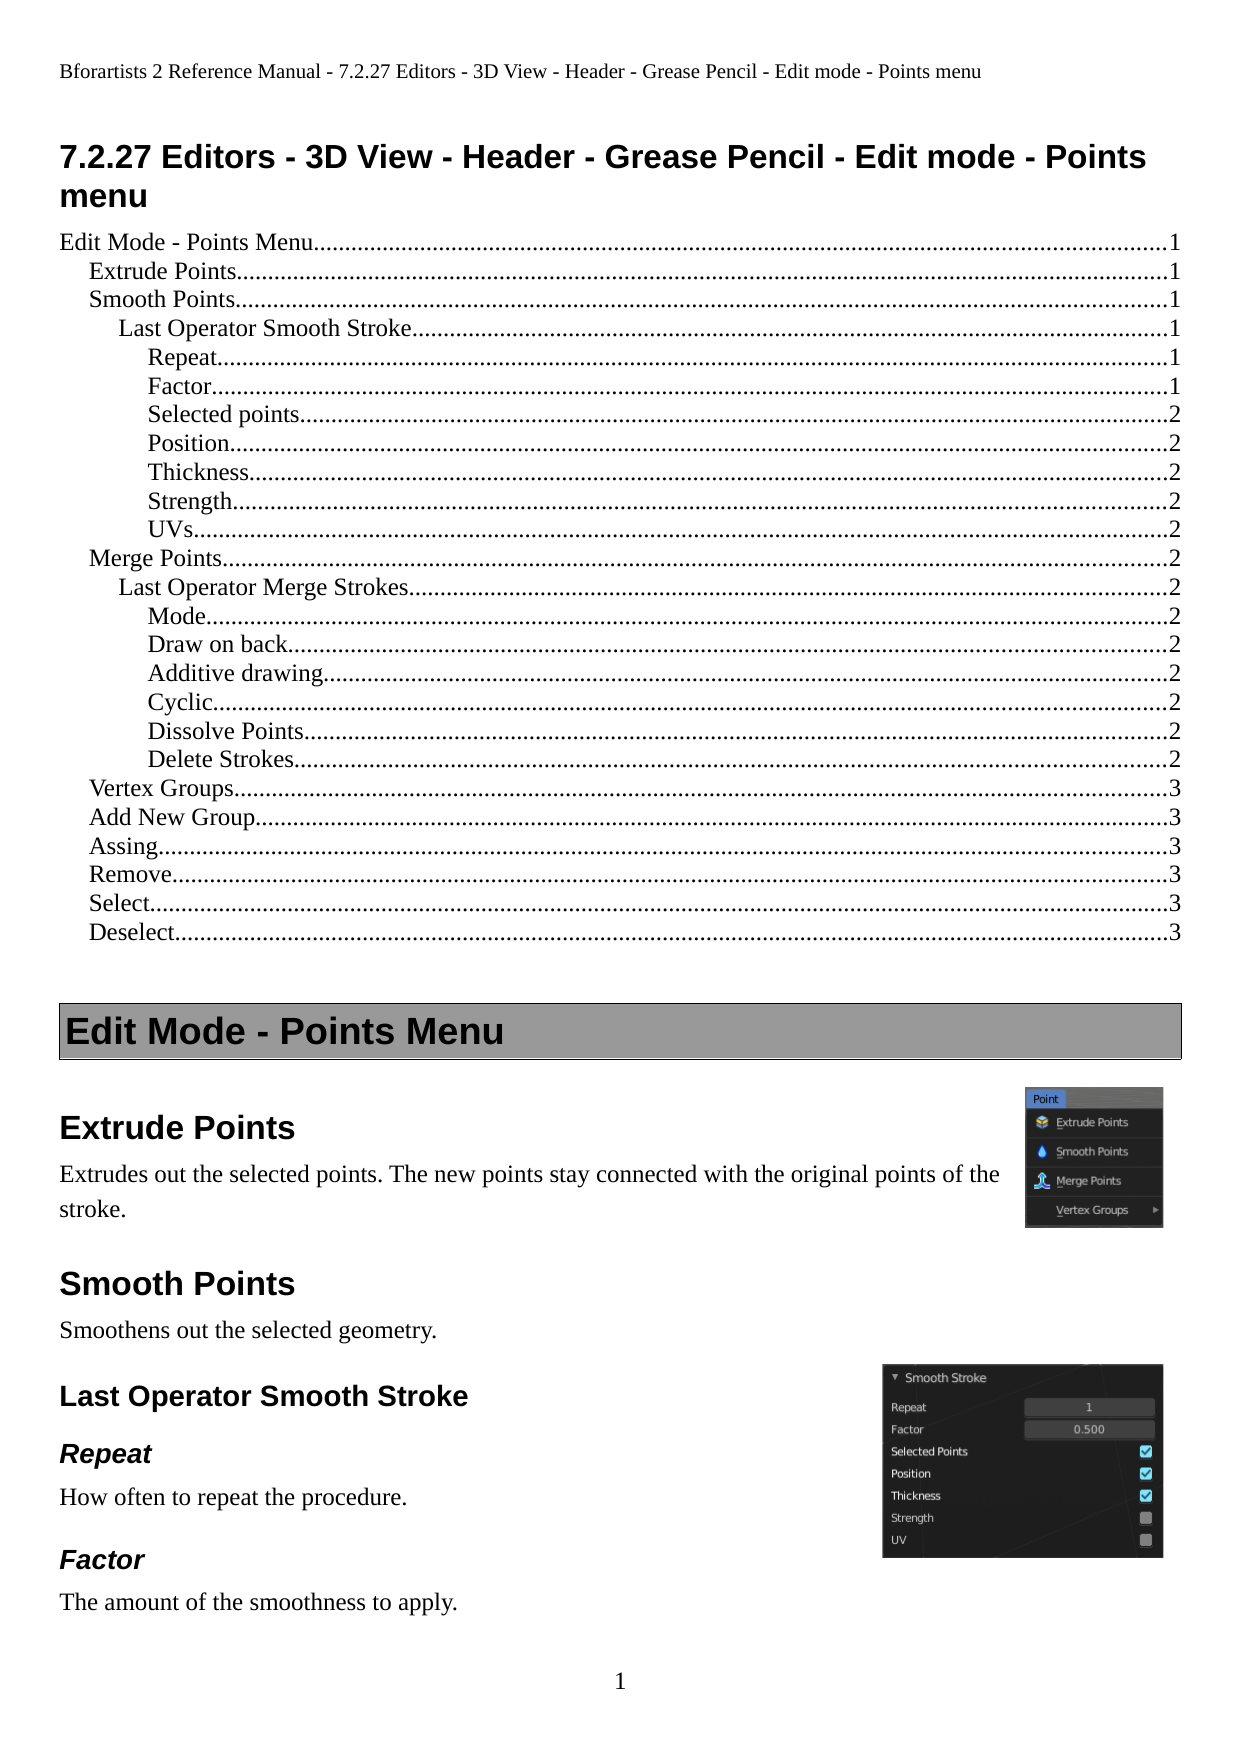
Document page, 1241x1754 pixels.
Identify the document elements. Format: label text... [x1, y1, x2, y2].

text Additive drawing 2 [147, 658, 1181, 687]
subtitle Smooth Points [59, 1264, 1181, 1302]
text Extrudes out the selected points. The new points stay connected with the original points of the stroke. [59, 1159, 1025, 1222]
subtitle [1164, 1437, 1181, 1469]
text Edit Mode - Points Menu 1 [59, 227, 1181, 256]
text Repeat 1 [147, 342, 1181, 371]
text Extrude Points 1 [88, 256, 1181, 284]
text Add New Group 3 [88, 802, 1181, 831]
text Strength 2 [147, 486, 1181, 514]
text Draw on back 2 [147, 629, 1181, 658]
text Position 2 [147, 428, 1181, 457]
subtitle 7.2.27 Editors - 3D View - Header - Grease Pencil - Edit mode - Points menu [59, 138, 1181, 214]
text How often to repeat the procedure. [59, 1482, 882, 1510]
subtitle [1164, 1108, 1181, 1147]
text Remove 3 [88, 859, 1181, 888]
text Deselect 3 [88, 917, 1181, 946]
text Thickness 2 [147, 457, 1181, 486]
text Smoothens out the selected geometry. [59, 1315, 1181, 1343]
text Smooth Points 1 [88, 284, 1181, 313]
text Select 3 [88, 888, 1181, 917]
subtitle Extrude Points [59, 1108, 1025, 1147]
text Merge Points 2 [88, 543, 1181, 572]
text Selected points 2 [147, 399, 1181, 428]
text The amount of the smoothness to apply. [59, 1587, 1181, 1616]
text Delete Strokes 2 [147, 744, 1181, 773]
text Dissolve Points 2 [147, 716, 1181, 744]
text Cyclic 2 [147, 687, 1181, 716]
text Assing 3 [88, 831, 1181, 859]
picture [882, 1364, 1164, 1558]
subtitle Last Operator Smooth Stroke [59, 1378, 882, 1412]
text UVs 2 [147, 514, 1181, 543]
picture [1025, 1087, 1164, 1228]
table_header Edit Mode - Points Menu [60, 1004, 1181, 1058]
subtitle [1164, 1378, 1181, 1412]
subtitle Repeat [59, 1437, 882, 1469]
subtitle Factor [59, 1543, 1181, 1575]
text Last Operator Smooth Stroke 1 [118, 313, 1181, 342]
text Mode 2 [147, 601, 1181, 629]
text Factor 1 [147, 371, 1181, 399]
text Last Operator Merge Strokes 2 [118, 572, 1181, 601]
text Vertex Groups 3 [88, 773, 1181, 802]
